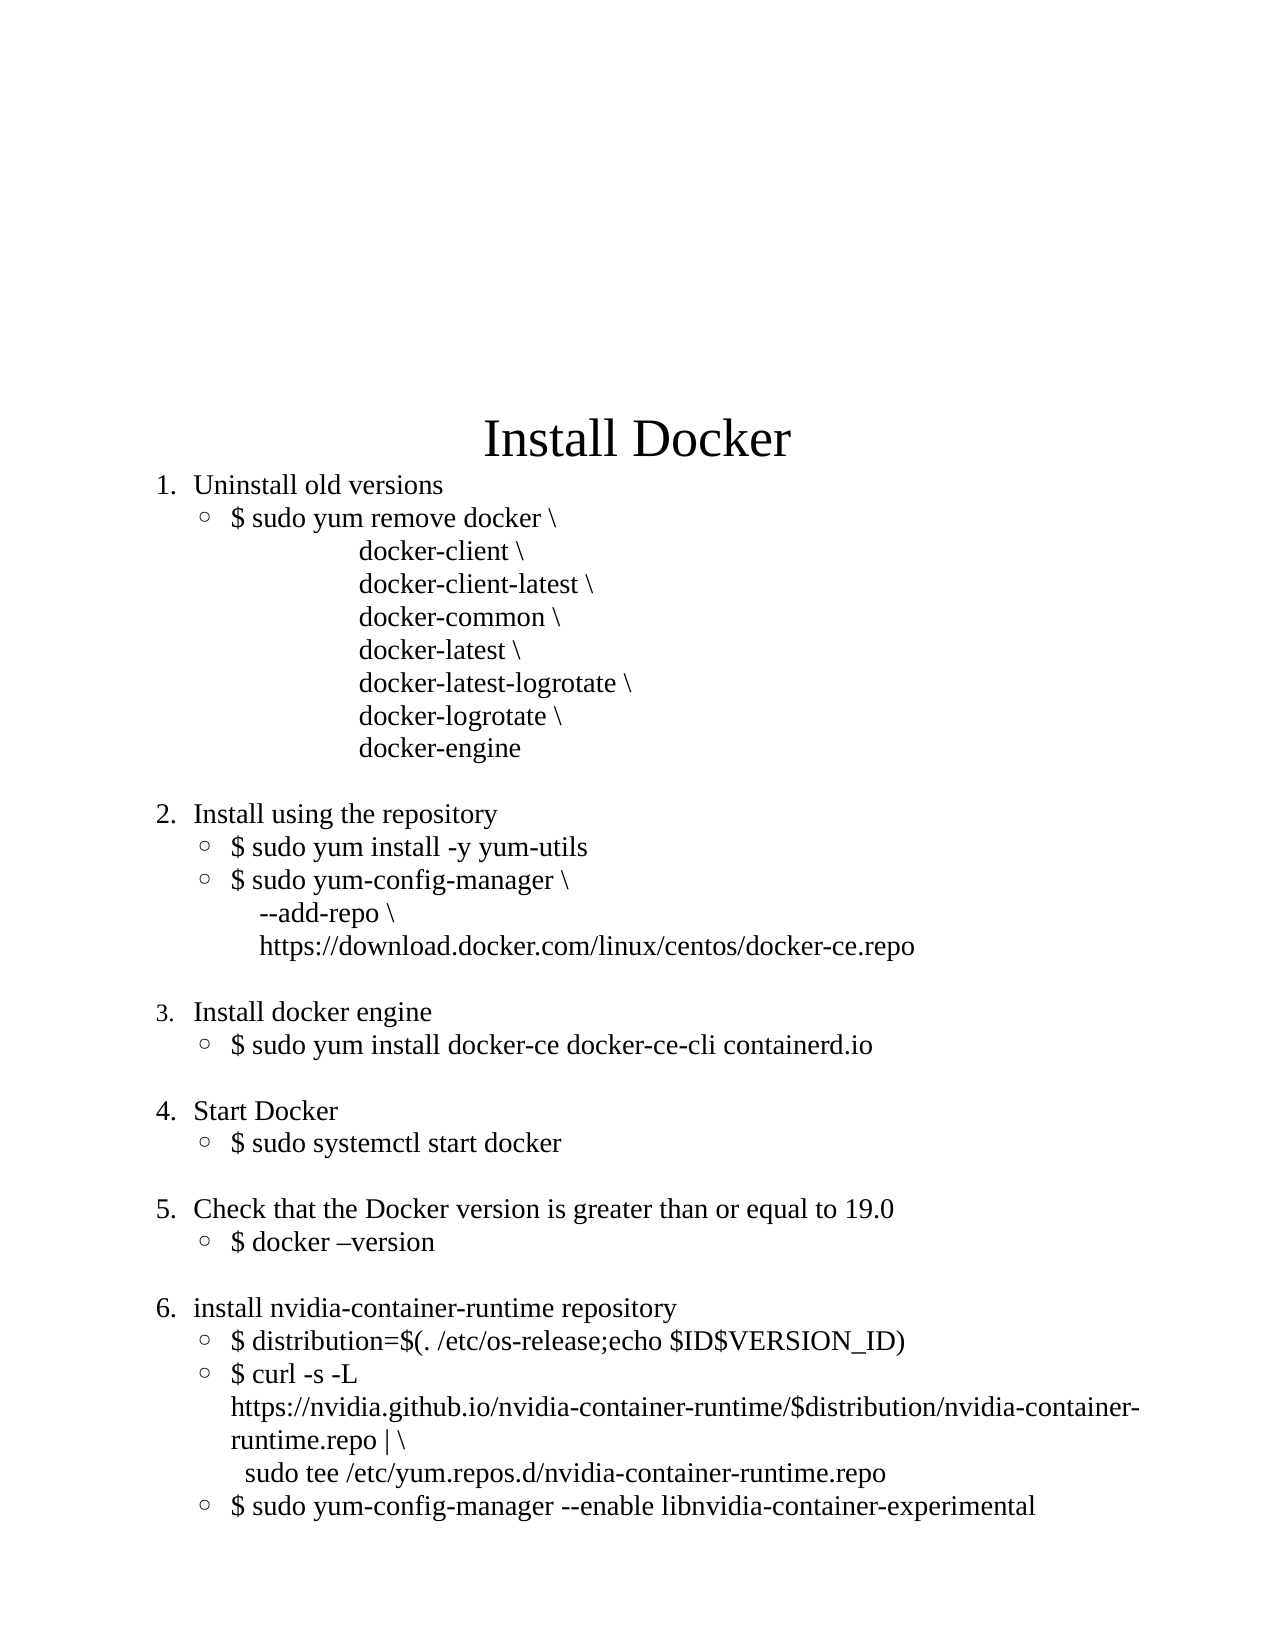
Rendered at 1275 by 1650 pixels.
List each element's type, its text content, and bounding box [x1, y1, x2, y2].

list docker-logrotate \ [193, 698, 1157, 731]
list $ sudo yum-config-manager --enable libnvidia-container-experimental [193, 1488, 1157, 1521]
list install nvidia-container-runtime repository [156, 1291, 1157, 1324]
list Uninstall old versions [156, 468, 1157, 501]
list --add-repo \ [193, 896, 1157, 929]
text Install Docker [118, 406, 1157, 468]
list https://download.docker.com/linux/centos/docker-ce.repo [193, 929, 1157, 962]
list docker-client \ [193, 534, 1157, 567]
list Start Docker [156, 1093, 1157, 1126]
list $ sudo yum install docker-ce docker-ce-cli containerd.io [193, 1027, 1157, 1060]
list $ sudo yum install -y yum-utils [193, 830, 1157, 863]
list $ sudo yum-config-manager \ [193, 863, 1157, 896]
list docker-latest-logrotate \ [193, 665, 1157, 698]
list docker-common \ [193, 599, 1157, 632]
list $ docker –version [193, 1225, 1157, 1258]
list $ sudo systemctl start docker [193, 1126, 1157, 1159]
list Install using the repository [156, 797, 1157, 830]
list docker-latest \ [193, 632, 1157, 665]
list sudo tee /etc/yum.repos.d/nvidia-container-runtime.repo [193, 1455, 1157, 1488]
list Check that the Docker version is greater than or equal to 19.0 [156, 1192, 1157, 1225]
list $ sudo yum remove docker \ [193, 501, 1157, 534]
list Install docker engine [156, 994, 1157, 1027]
list $ curl -s -L https://nvidia.github.io/nvidia-container-runtime/$distribution/nvidia-container-runtime.repo | \ [193, 1357, 1157, 1455]
list docker-engine [193, 731, 1157, 764]
list docker-client-latest \ [193, 567, 1157, 599]
list $ distribution=$(. /etc/os-release;echo $ID$VERSION_ID) [193, 1324, 1157, 1357]
